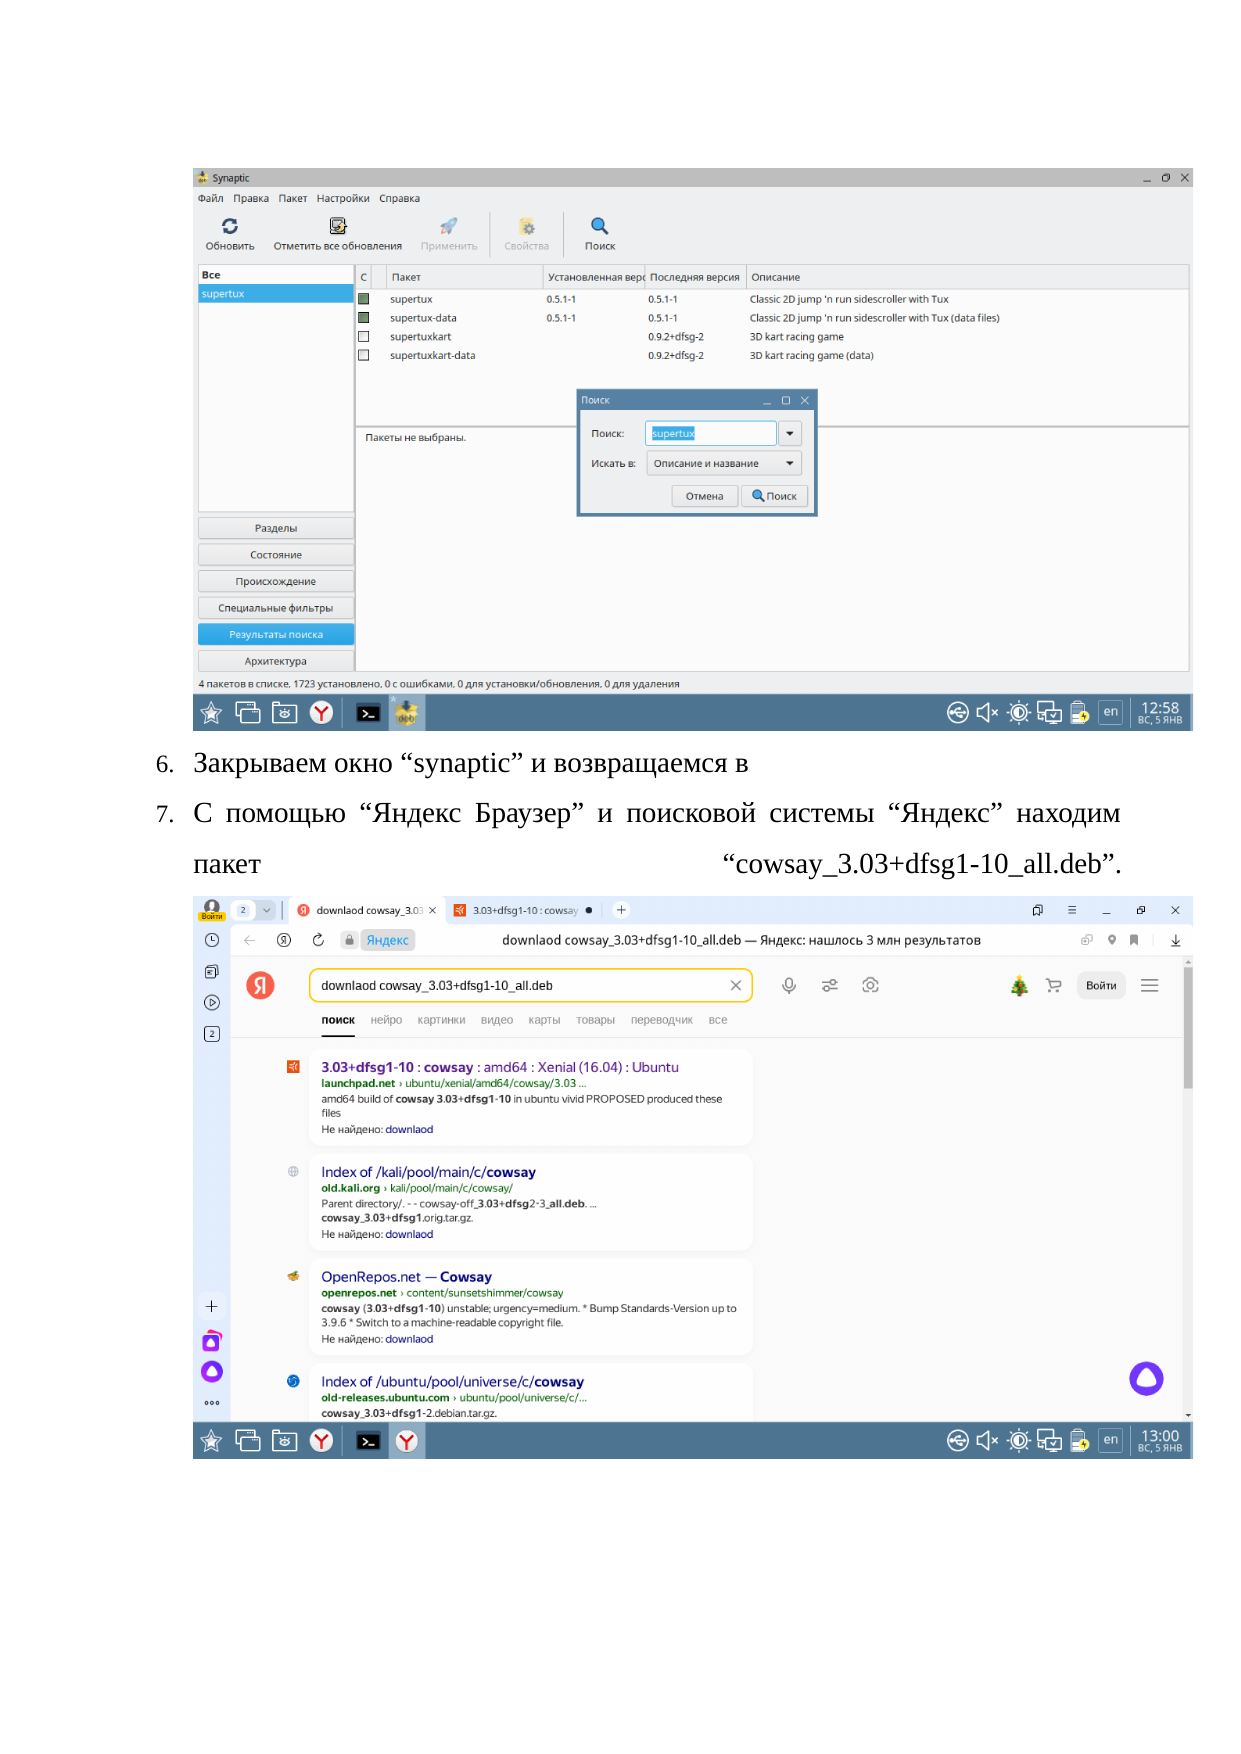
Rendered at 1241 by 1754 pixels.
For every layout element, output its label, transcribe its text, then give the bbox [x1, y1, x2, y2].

list [156, 118, 1122, 731]
list С помощью “Яндекс Браузер” и поисковой системы “Яндекс” находим пакет “cowsay_3.03+dfsg1-10_all.deb”. [156, 796, 1122, 1459]
list Закрываем окно “synaptic” и возвращаемся в [156, 745, 1122, 779]
